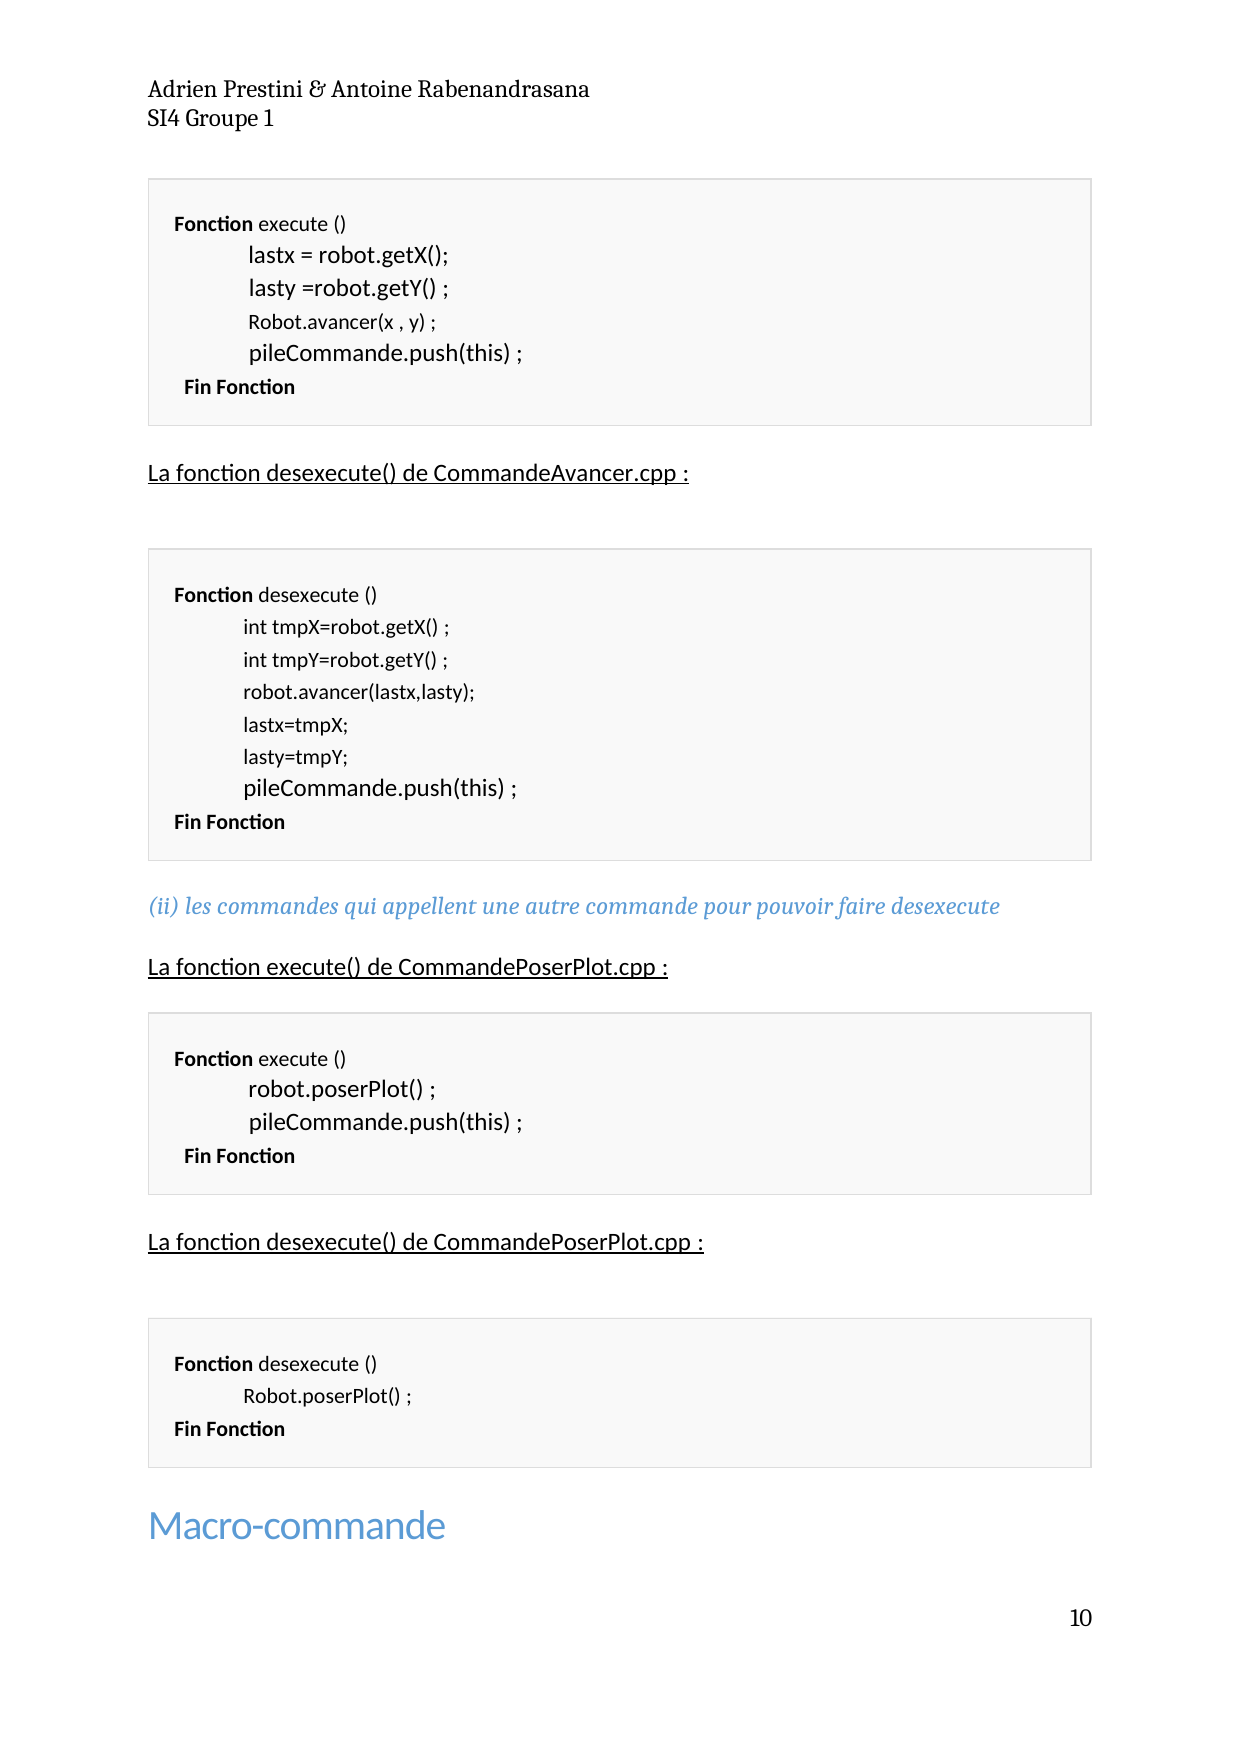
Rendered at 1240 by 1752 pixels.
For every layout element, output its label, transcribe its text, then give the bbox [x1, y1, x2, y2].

text Fonction desexecute () [149, 550, 1090, 581]
text La fonction desexecute() de CommandeAvancer.cpp : [148, 457, 1092, 487]
text int tmpY=robot.getY() ; [149, 613, 1090, 646]
text Fin Fonction [149, 1382, 1090, 1467]
text lastx = robot.getX(); [149, 211, 1090, 243]
text lasty=tmpY; [149, 711, 1090, 743]
text lasty =robot.getY() ; [149, 243, 1090, 276]
text robot.poserPlot() ; [149, 1045, 1090, 1077]
text Macro-commande [148, 1499, 1092, 1549]
text robot.avancer(lastx,lasty); [149, 646, 1090, 678]
text Fin Fonction [149, 776, 1090, 860]
text Fin Fonction [149, 1110, 1090, 1194]
text pileCommande.push(this) ; [149, 308, 1090, 341]
text pileCommande.push(this) ; [149, 743, 1090, 776]
text Fonction execute () [149, 180, 1090, 211]
text (ii) les commandes qui appellent une autre commande pour pouvoir faire desexecute [148, 892, 1092, 921]
text Fonction execute () [149, 1014, 1090, 1045]
text La fonction desexecute() de CommandePoserPlot.cpp : [148, 1226, 1092, 1256]
text Robot.avancer(x , y) ; [149, 276, 1090, 308]
text La fonction execute() de CommandePoserPlot.cpp : [148, 951, 1092, 982]
text Robot.poserPlot() ; [149, 1350, 1090, 1382]
text Fin Fonction [149, 341, 1090, 425]
text int tmpX=robot.getX() ; [149, 581, 1090, 613]
text lastx=tmpX; [149, 678, 1090, 711]
text pileCommande.push(this) ; [149, 1077, 1090, 1110]
text Fonction desexecute () [149, 1319, 1090, 1350]
